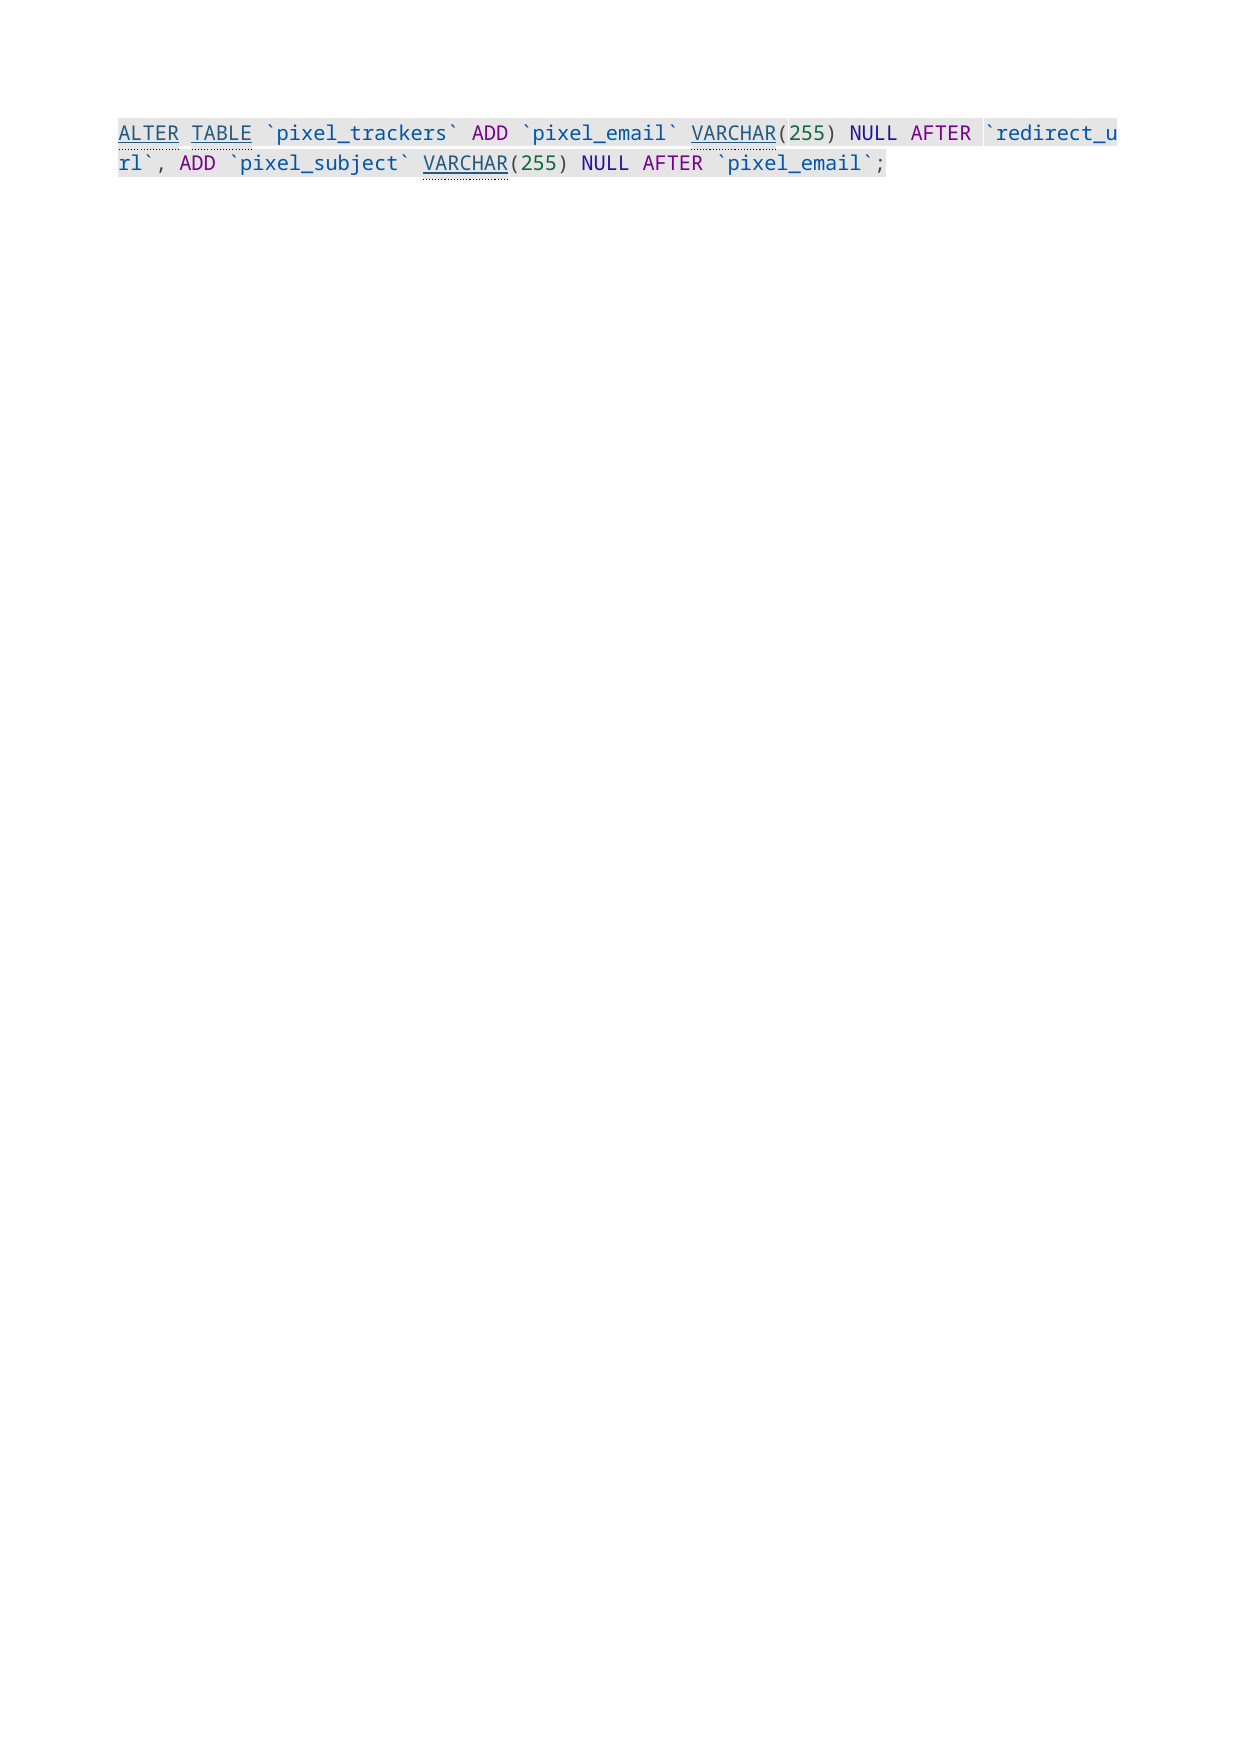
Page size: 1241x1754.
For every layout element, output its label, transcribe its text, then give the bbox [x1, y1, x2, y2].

text ALTER TABLE `pixel_trackers` ADD `pixel_email` VARCHAR(255) NULL AFTER `redirect_url`, ADD `pixel_subject` VARCHAR(255) NULL AFTER `pixel_email`; [118, 118, 1122, 179]
